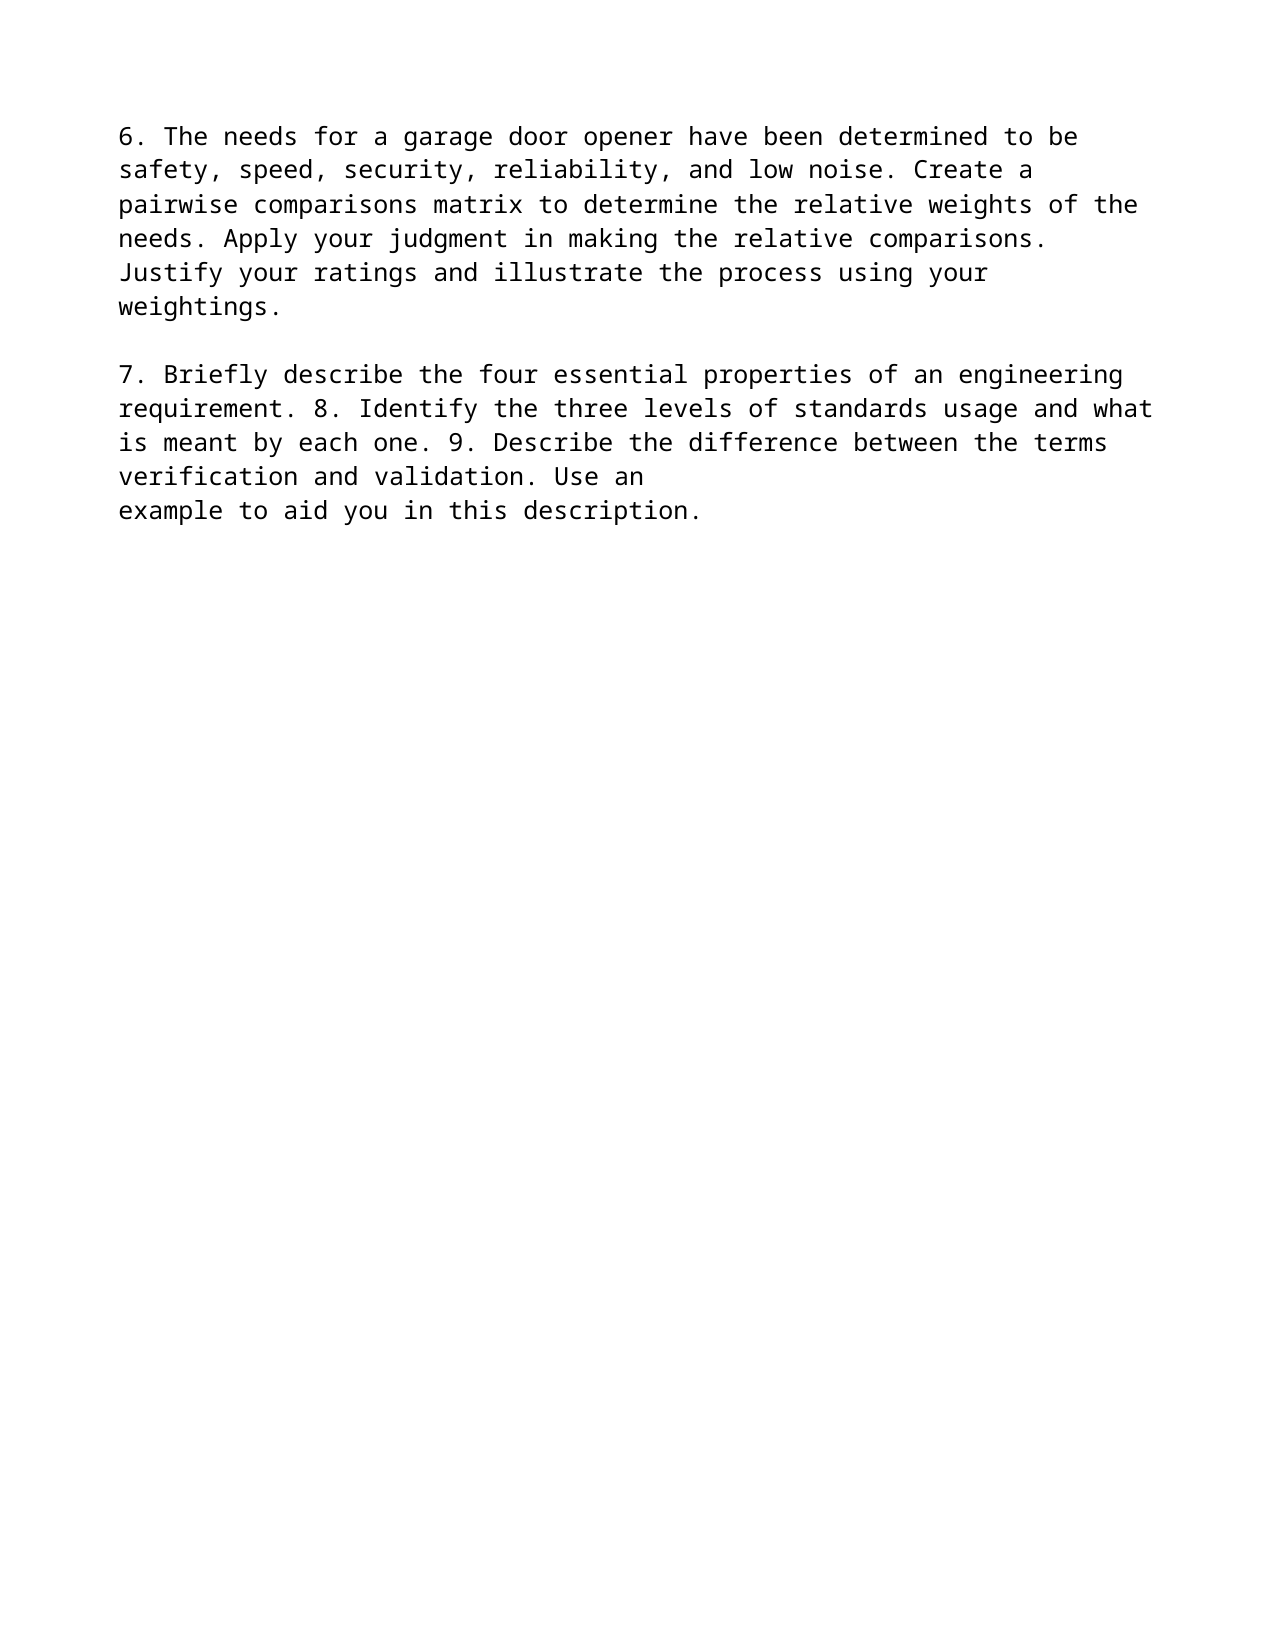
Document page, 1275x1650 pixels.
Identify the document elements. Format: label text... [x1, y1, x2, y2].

text 6. The needs for a garage door opener have been determined to be safety, speed, security, reliability, and low noise. Create a pairwise comparisons matrix to determine the relative weights of the needs. Apply your judgment in making the relative comparisons. Justify your ratings and illustrate the process using your weightings. [118, 118, 1157, 322]
text 7. Briefly describe the four essential properties of an engineering requirement. 8. Identify the three levels of standards usage and what is meant by each one. 9. Describe the difference between the terms verification and validation. Use an example to aid you in this description. [118, 357, 1157, 527]
